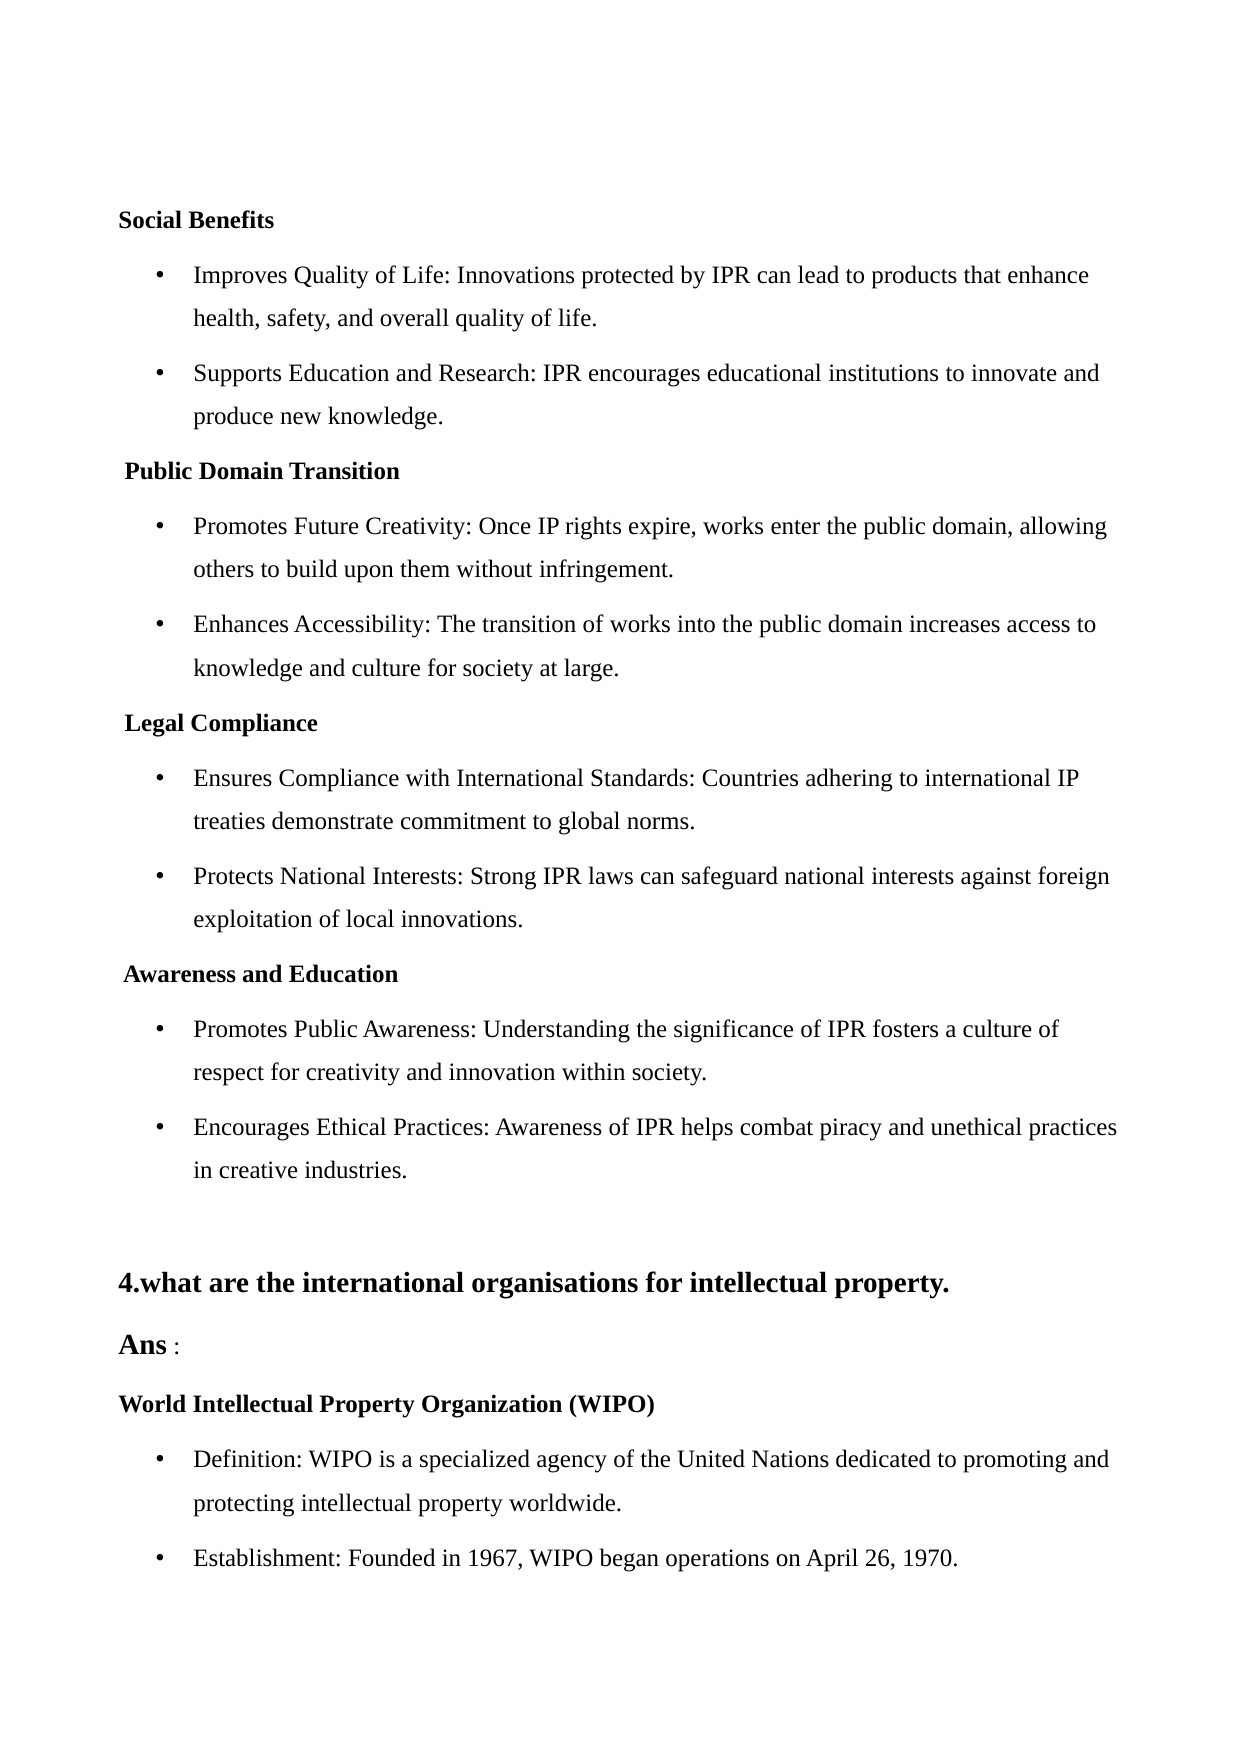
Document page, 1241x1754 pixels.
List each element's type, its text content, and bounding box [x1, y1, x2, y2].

list Promotes Public Awareness: Understanding the significance of IPR fosters a culture of respect for creativity and innovation within society. [156, 1014, 1122, 1086]
list Protects National Interests: Strong IPR laws can safeguard national interests against foreign exploitation of local innovations. [156, 861, 1122, 933]
list Establishment: Founded in 1967, WIPO began operations on April 26, 1970. [156, 1543, 1122, 1571]
list Ensures Compliance with International Standards: Countries adhering to international IP treaties demonstrate commitment to global norms. [156, 763, 1122, 834]
text Public Domain Transition [118, 456, 1122, 485]
text 4.what are the international organisations for intellectual property. [118, 1265, 1122, 1299]
list Supports Education and Research: IPR encourages educational institutions to innovate and produce new knowledge. [156, 358, 1122, 430]
text World Intellectual Property Organization (WIPO) [118, 1389, 1122, 1418]
list Definition: WIPO is a specialized agency of the United Nations dedicated to promoting and protecting intellectual property worldwide. [156, 1444, 1122, 1516]
text Awareness and Education [118, 959, 1122, 988]
list Improves Quality of Life: Innovations protected by IPR can lead to products that enhance health, safety, and overall quality of life. [156, 260, 1122, 332]
list Encourages Ethical Practices: Awareness of IPR helps combat piracy and unethical practices in creative industries. [156, 1112, 1122, 1184]
text Legal Compliance [118, 708, 1122, 736]
list Promotes Future Creativity: Once IP rights expire, works enter the public domain, allowing others to build upon them without infringement. [156, 511, 1122, 583]
list Enhances Accessibility: The transition of works into the public domain increases access to knowledge and culture for society at large. [156, 609, 1122, 681]
text Social Benefits [118, 205, 1122, 234]
text Ans : [118, 1327, 1122, 1361]
